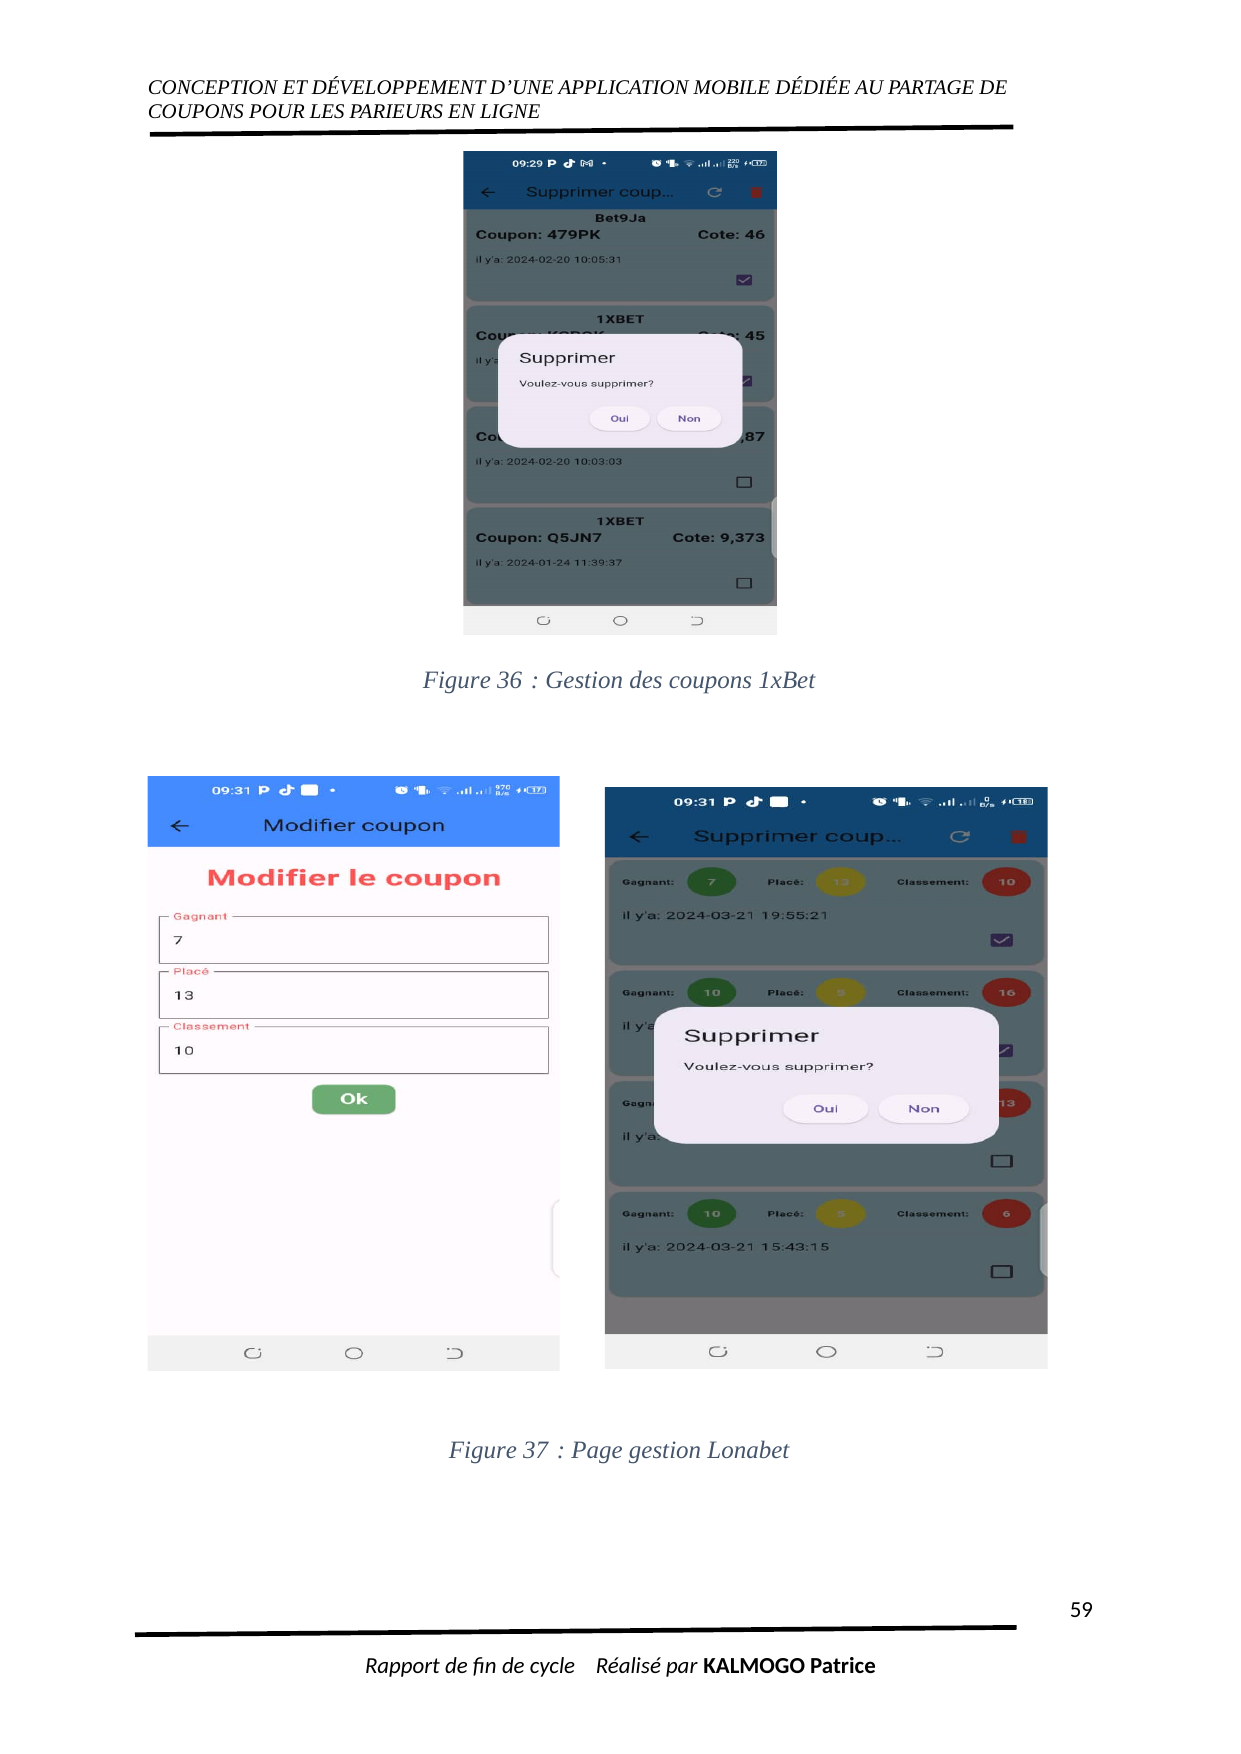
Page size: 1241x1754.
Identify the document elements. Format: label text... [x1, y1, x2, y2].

text Figure 36 : Gestion des coupons 1xBet [148, 665, 1093, 694]
text Figure 37 : Page gestion Lonabet [148, 1435, 1093, 1464]
